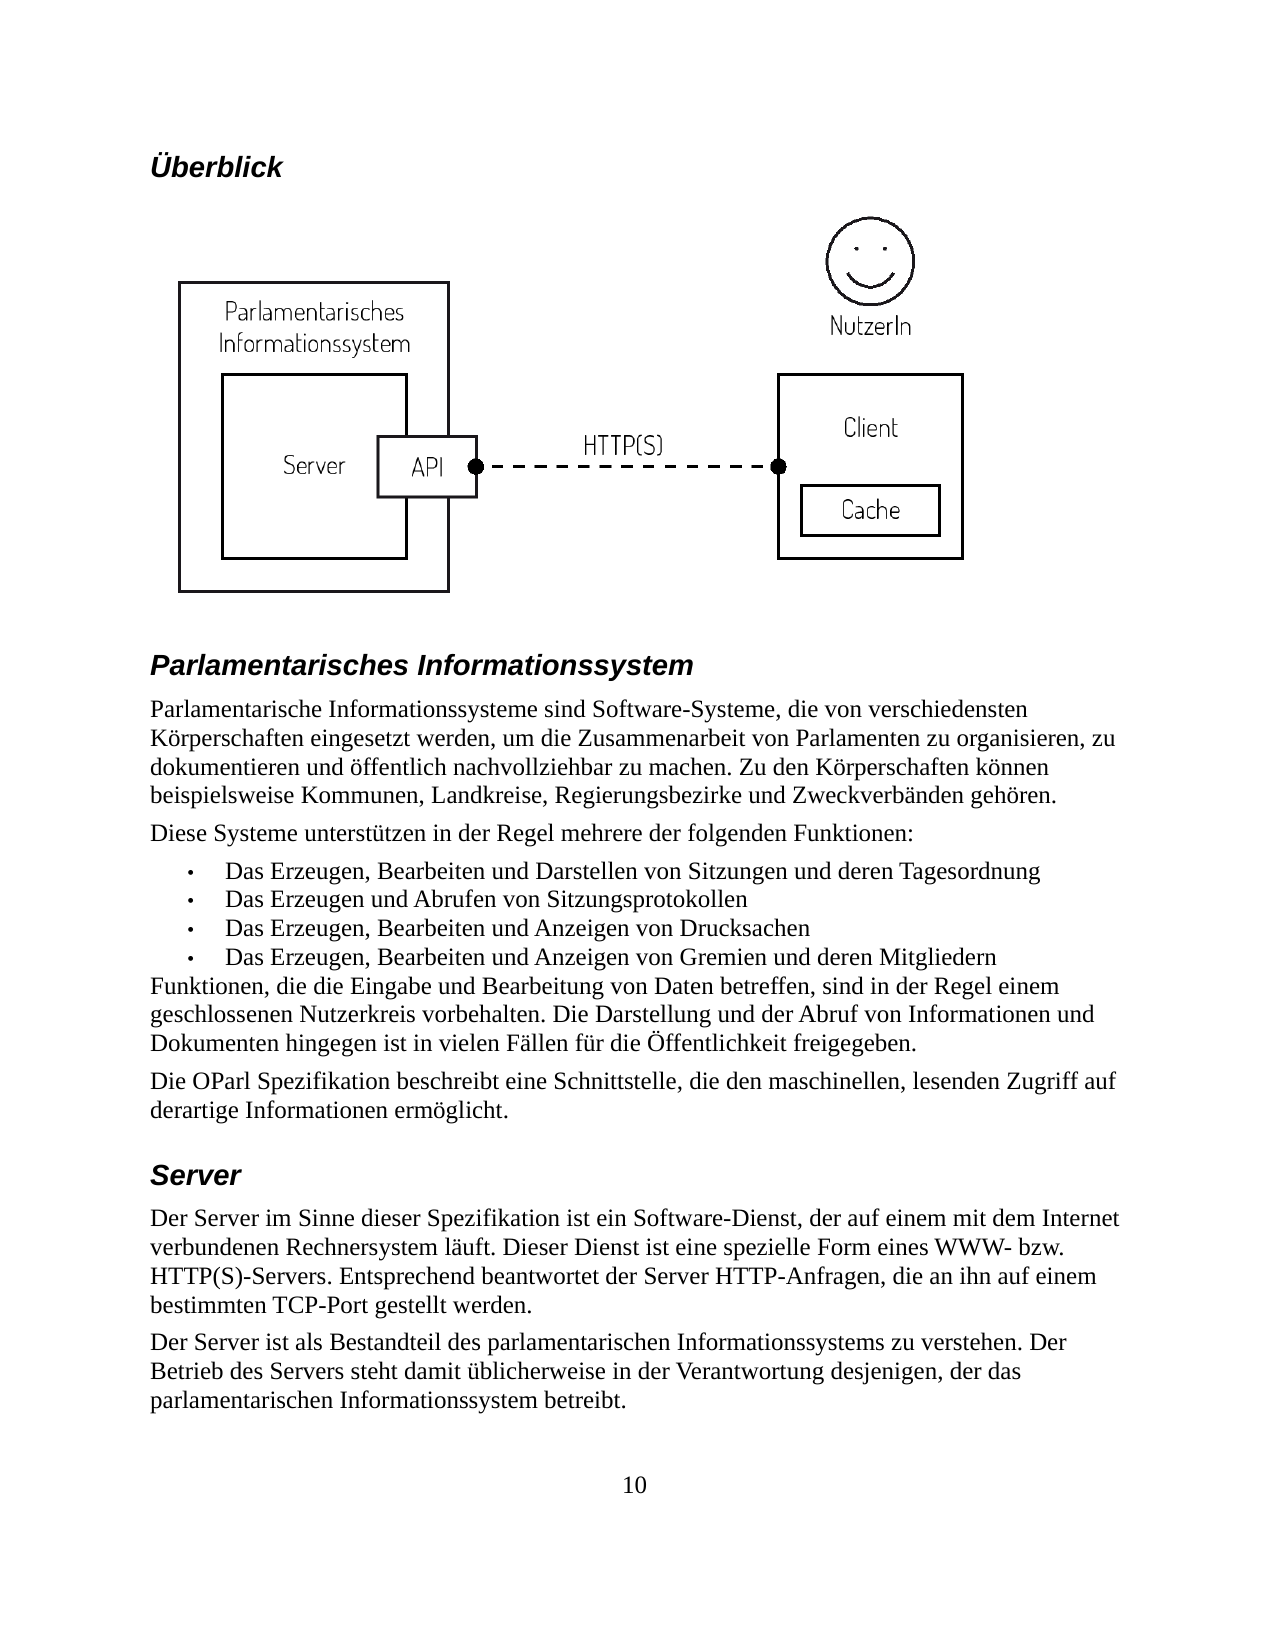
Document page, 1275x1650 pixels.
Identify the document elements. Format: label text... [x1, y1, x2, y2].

list Das Erzeugen, Bearbeiten und Darstellen von Sitzungen und deren Tagesordnung [187, 856, 1125, 884]
text Die OParl Spezifikation beschreibt eine Schnittstelle, die den maschinellen, lesenden Zugriff auf derartige Informationen ermöglicht. [150, 1066, 1125, 1123]
text Der Server im Sinne dieser Spezifikation ist ein Software-Dienst, der auf einem mit dem Internet verbundenen Rechnersystem läuft. Dieser Dienst ist eine spezielle Form eines WWW- bzw. HTTP(S)-Servers. Entsprechend beantwortet der Server HTTP-Anfragen, die an ihn auf einem bestimmten TCP-Port gestellt werden. [150, 1203, 1125, 1318]
list Das Erzeugen, Bearbeiten und Anzeigen von Gremien und deren Mitgliedern [187, 942, 1125, 971]
text Parlamentarische Informationssysteme sind Software-Systeme, die von verschiedensten Körperschaften eingesetzt werden, um die Zusammenarbeit von Parlamenten zu organisieren, zu dokumentieren und öffentlich nachvollziehbar zu machen. Zu den Körperschaften können beispielsweise Kommunen, Landkreise, Regierungsbezirke und Zweckverbänden gehören. [150, 694, 1125, 809]
subtitle Parlamentarisches Informationssystem [150, 648, 1125, 682]
text Der Server ist als Bestandteil des parlamentarischen Informationssystems zu verstehen. Der Betrieb des Servers steht damit üblicherweise in der Verantwortung desjenigen, der das parlamentarischen Informationssystem betreibt. [150, 1327, 1125, 1414]
subtitle Server [150, 1157, 1125, 1191]
subtitle Überblick [150, 150, 1125, 183]
list Das Erzeugen, Bearbeiten und Anzeigen von Drucksachen [187, 913, 1125, 942]
text Funktionen, die die Eingabe und Bearbeitung von Daten betreffen, sind in der Regel einem geschlossenen Nutzerkreis vorbehalten. Die Darstellung und der Abruf von Informationen und Dokumenten hingegen ist in vielen Fällen für die Öffentlichkeit freigegeben. [150, 971, 1125, 1057]
picture [150, 196, 990, 624]
list Das Erzeugen und Abrufen von Sitzungsprotokollen [187, 884, 1125, 913]
text Diese Systeme unterstützen in der Regel mehrere der folgenden Funktionen: [150, 818, 1125, 847]
